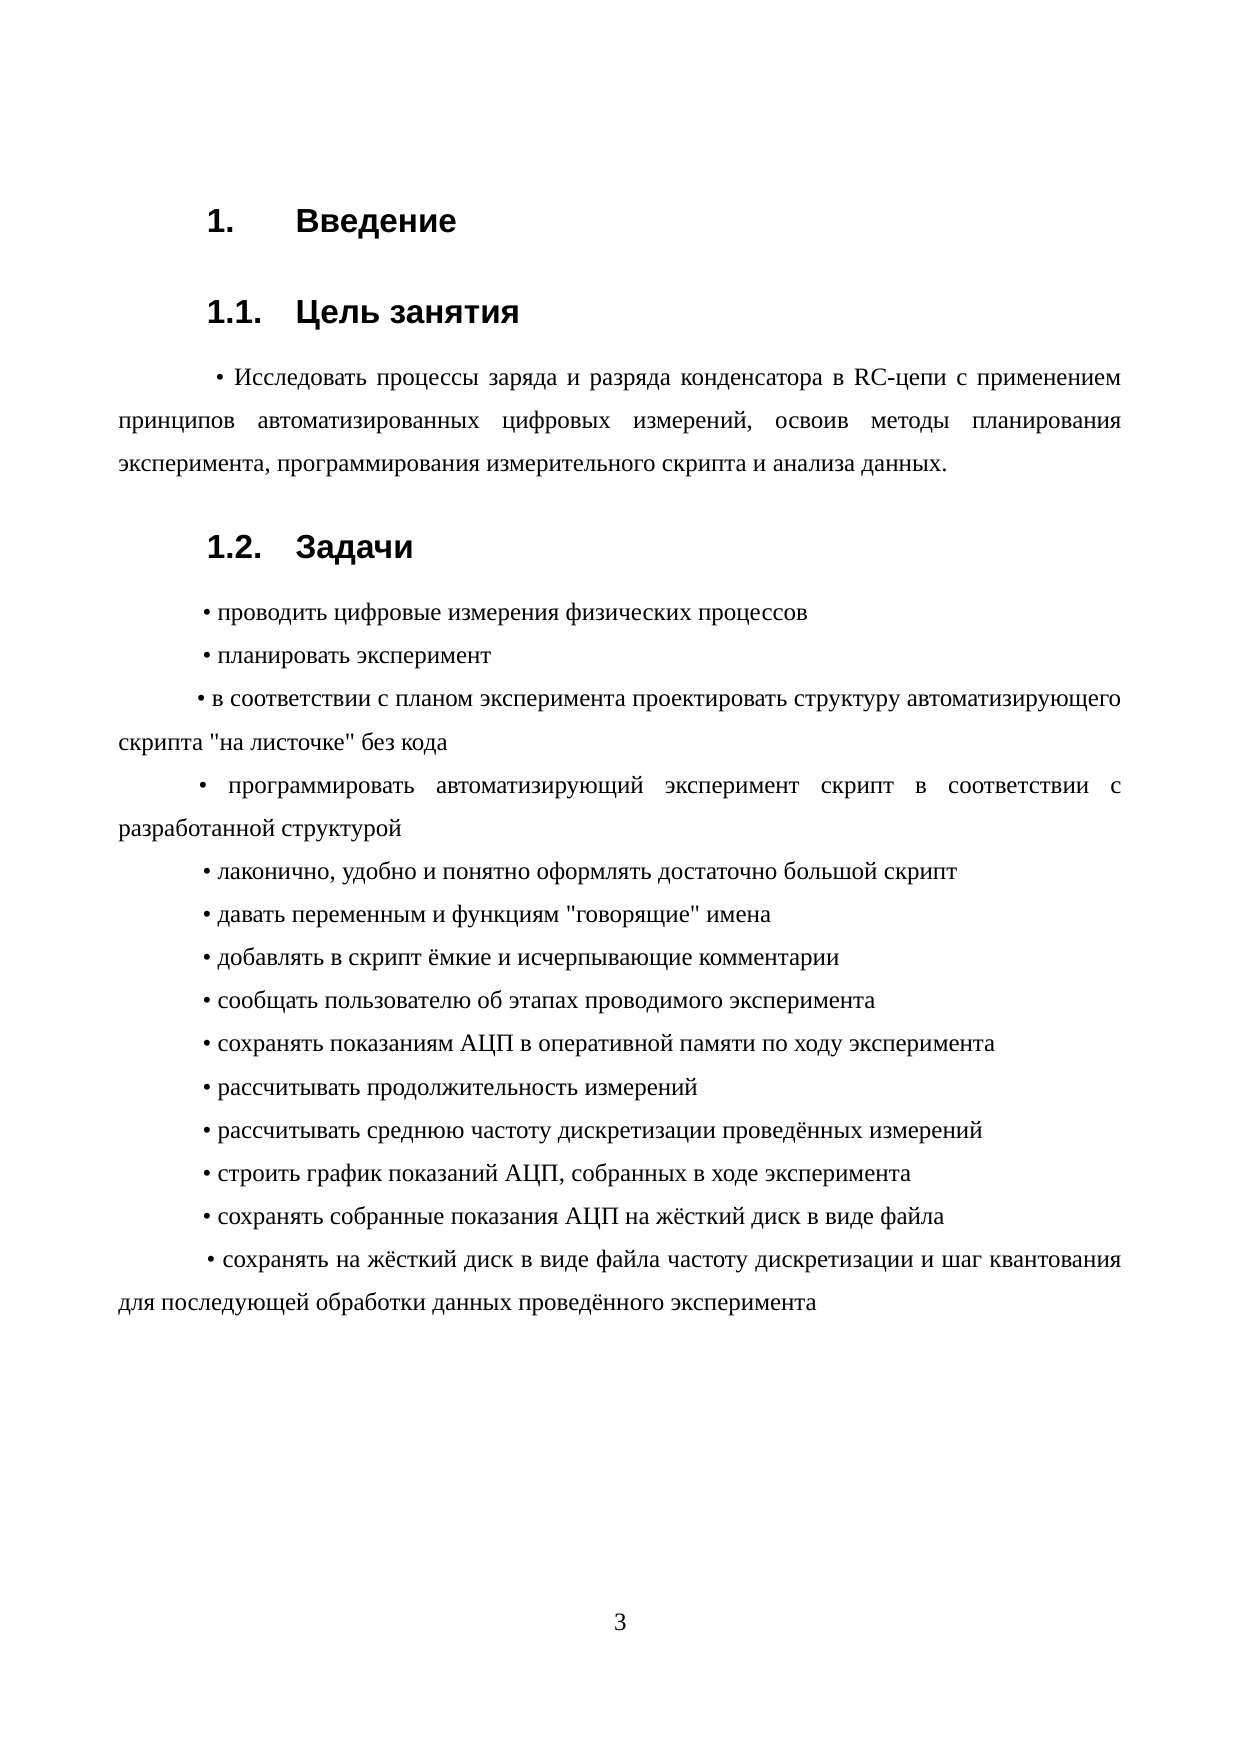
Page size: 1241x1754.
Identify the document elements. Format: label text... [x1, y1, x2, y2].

text • сохранять на жёсткий диск в виде файла частоту дискретизации и шаг квантования для последующей обработки данных проведённого эксперимента [118, 1244, 1122, 1316]
text • сохранять собранные показания АЦП на жёсткий диск в виде файла [118, 1201, 1122, 1230]
text • сохранять показаниям АЦП в оперативной памяти по ходу эксперимента [118, 1028, 1122, 1057]
text • Исследовать процессы заряда и разряда конденсатора в RC-цепи с применением принципов автоматизированных цифровых измерений, освоив методы планирования эксперимента, программирования измерительного скрипта и анализа данных. [118, 362, 1122, 477]
text • лаконично, удобно и понятно оформлять достаточно большой скрипт [118, 856, 1122, 885]
text • добавлять в скрипт ёмкие и исчерпывающие комментарии [118, 942, 1122, 971]
text • проводить цифровые измерения физических процессов [118, 597, 1122, 626]
text • строить график показаний АЦП, собранных в ходе эксперимента [118, 1158, 1122, 1187]
text • рассчитывать среднюю частоту дискретизации проведённых измерений [118, 1115, 1122, 1143]
subtitle Цель занятия [148, 292, 1093, 330]
text • программировать автоматизирующий эксперимент скрипт в соответствии с разработанной структурой [118, 770, 1122, 842]
subtitle Задачи [148, 527, 1093, 566]
text • рассчитывать продолжительность измерений [118, 1072, 1122, 1100]
subtitle Введение [148, 201, 1093, 239]
text • давать переменным и функциям "говорящие" имена [118, 899, 1122, 928]
text • планировать эксперимент [118, 640, 1122, 669]
text • в соответствии с планом эксперимента проектировать структуру автоматизирующего скрипта "на листочке" без кода [118, 683, 1122, 755]
text • сообщать пользователю об этапах проводимого эксперимента [118, 985, 1122, 1014]
